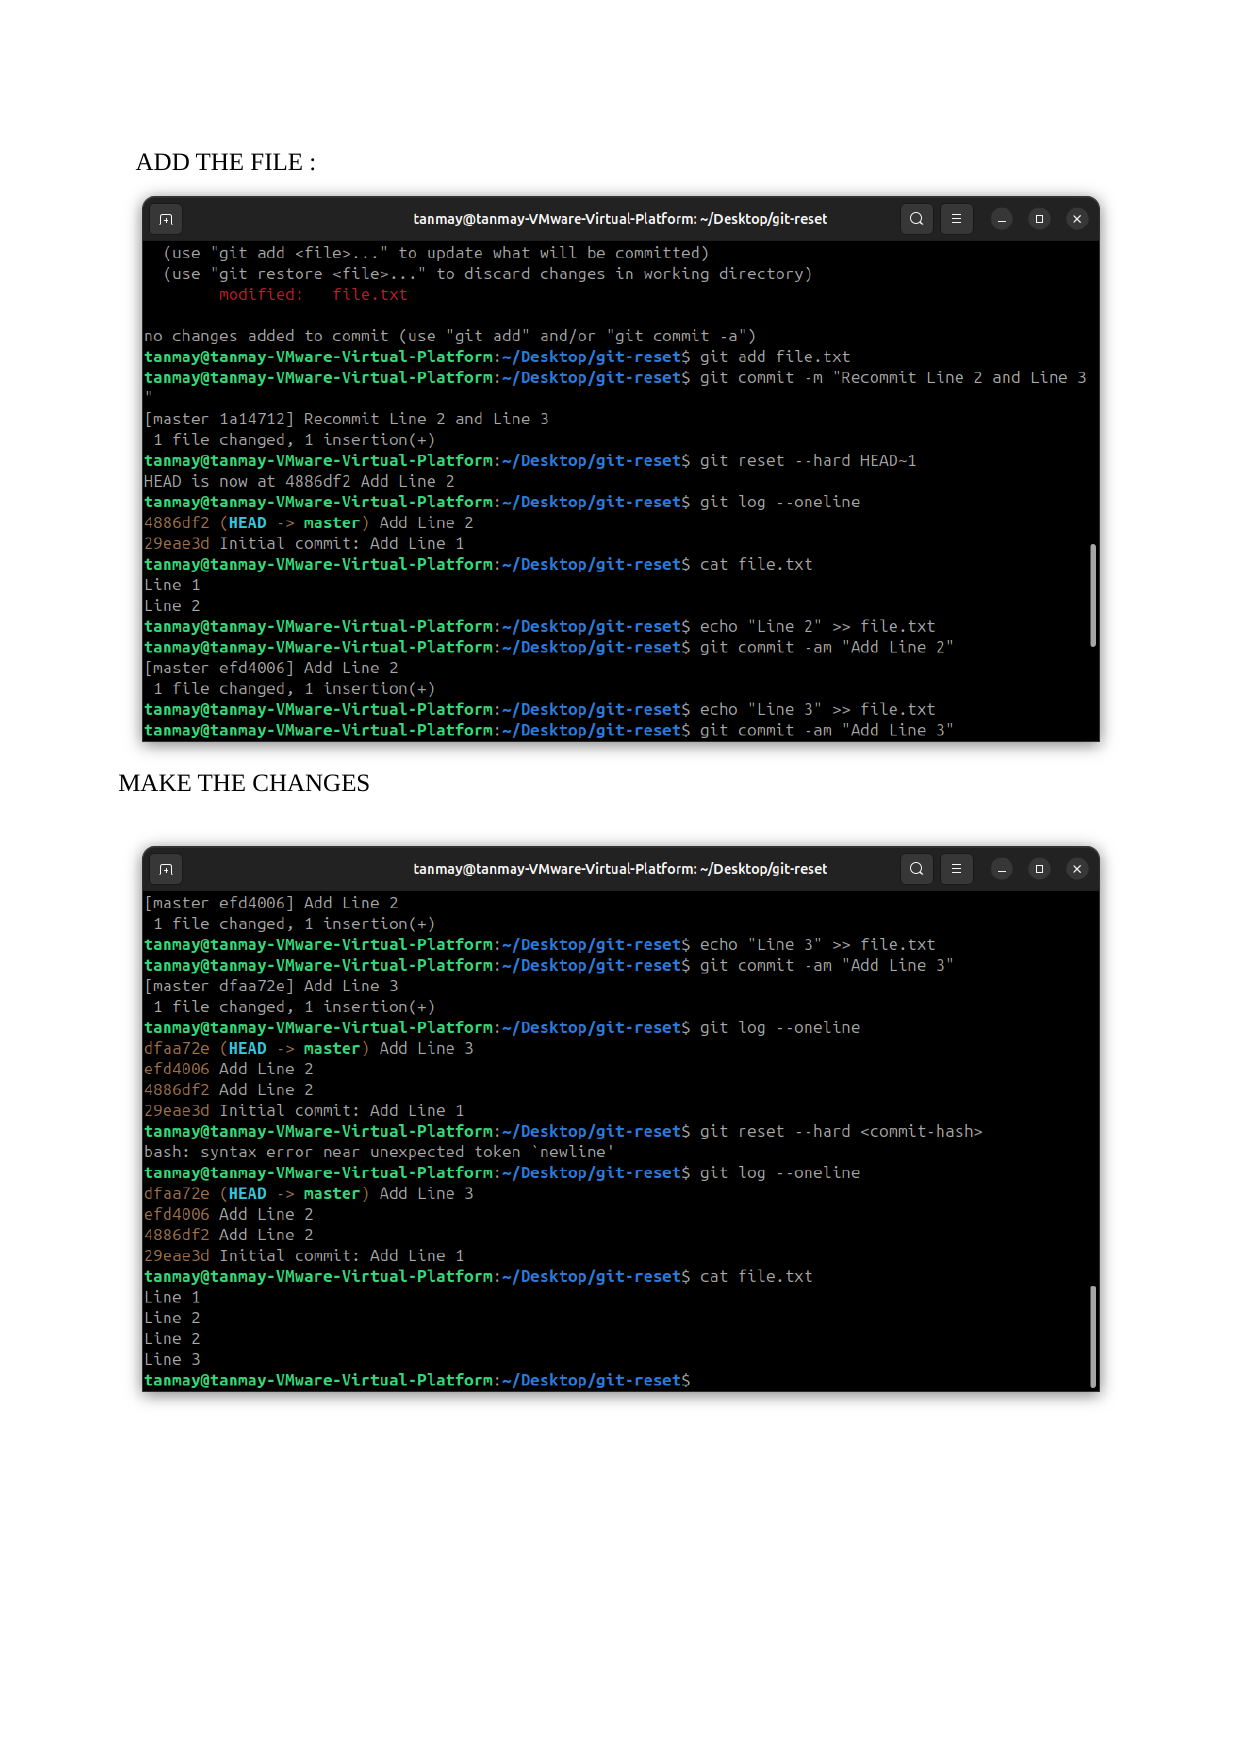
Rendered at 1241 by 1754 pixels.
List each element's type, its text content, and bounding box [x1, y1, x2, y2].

text ADD THE FILE : [118, 147, 1122, 175]
picture [118, 175, 1123, 768]
picture [118, 825, 1123, 1418]
text MAKE THE CHANGES [118, 768, 1122, 797]
